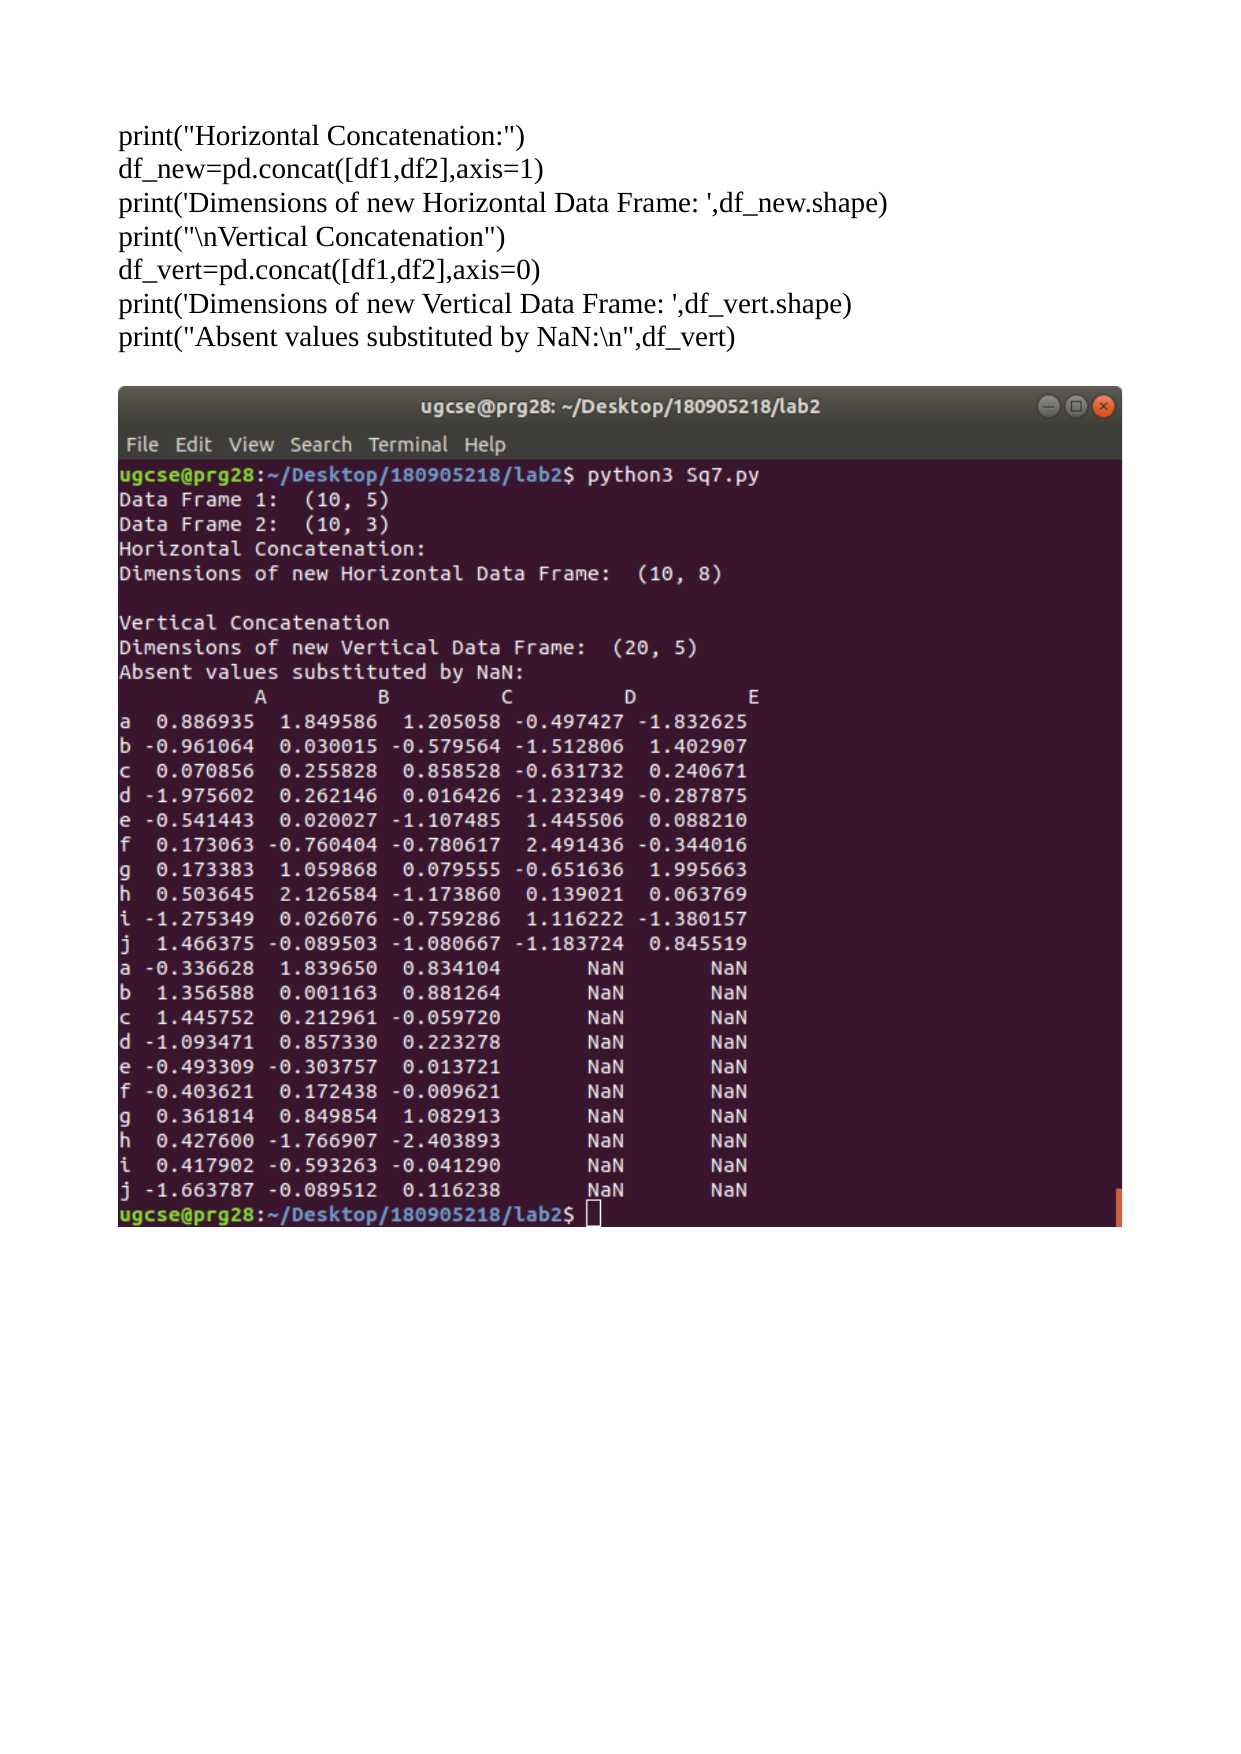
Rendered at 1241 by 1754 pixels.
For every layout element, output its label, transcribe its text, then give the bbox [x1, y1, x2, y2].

text df_vert=pd.concat([df1,df2],axis=0) [118, 252, 1122, 286]
picture [118, 386, 1123, 1227]
text print('Dimensions of new Vertical Data Frame: ',df_vert.shape) [118, 286, 1122, 319]
text print('Dimensions of new Horizontal Data Frame: ',df_new.shape) [118, 185, 1122, 219]
text print("Absent values substituted by NaN:\n",df_vert) [118, 319, 1122, 353]
text print("Horizontal Concatenation:") [118, 118, 1122, 152]
text df_new=pd.concat([df1,df2],axis=1) [118, 152, 1122, 185]
text print("\nVertical Concatenation") [118, 219, 1122, 252]
